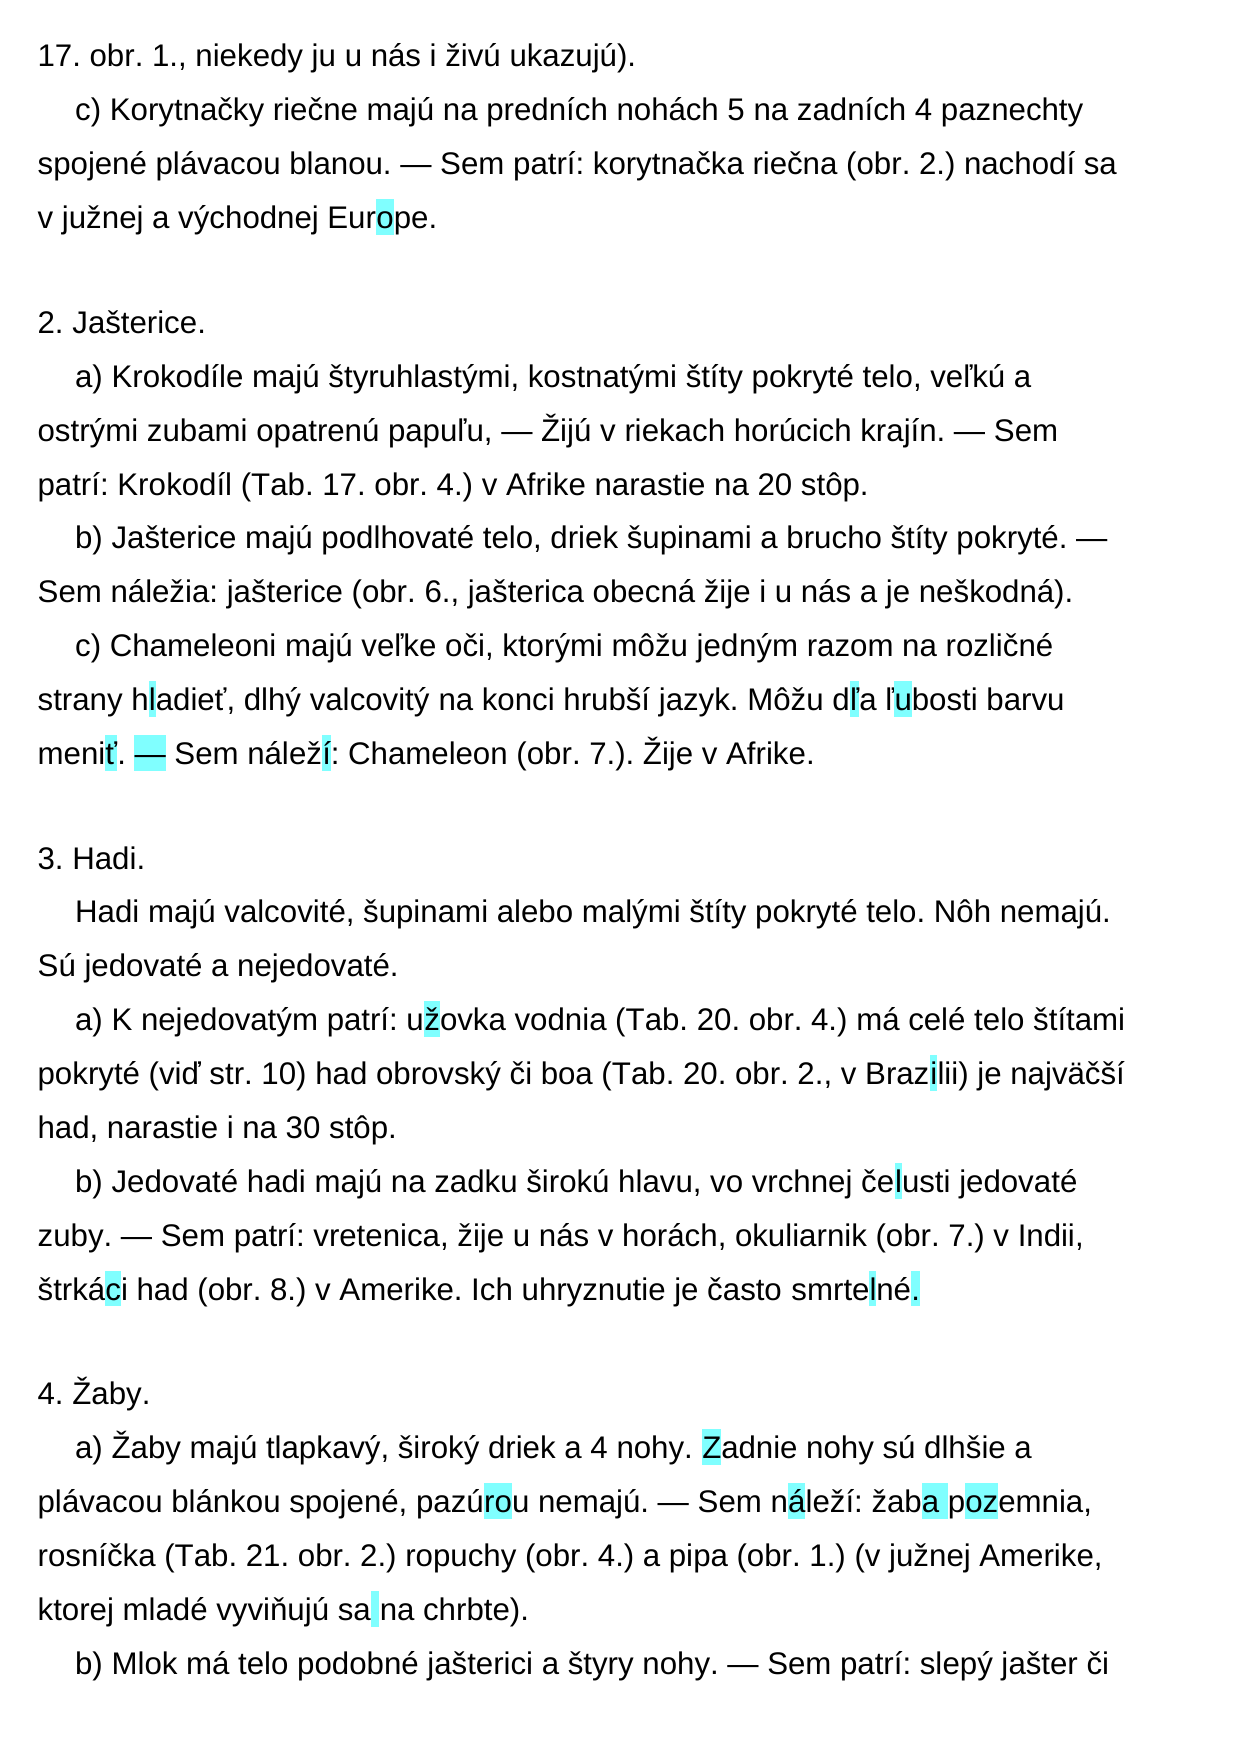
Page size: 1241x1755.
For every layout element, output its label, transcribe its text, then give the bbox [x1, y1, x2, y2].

text b) Mlok má telo podobné jašterici a štyry nohy. — Sem patrí: slepý jašter či [37, 1645, 1130, 1681]
subtitle 4. Žaby. [37, 1375, 1130, 1411]
text b) Jašterice majú podlhovaté telo, driek šupinami a brucho štíty pokryté. — Sem náležia: jašterice (obr. 6., jašterica obecná žije i u nás a je neškodná). [37, 519, 1130, 609]
text c) Korytnačky riečne majú na predních nohách 5 na zadních 4 paznechty spojené plávacou blanou. — Sem patrí: korytnačka riečna (obr. 2.) nachodí sa v južnej a východnej Europe. [37, 91, 1130, 235]
text a) Krokodíle majú štyruhlastými, kostnatými štíty pokryté telo, veľkú a ostrými zubami opatrenú papuľu, — Žijú v riekach horúcich krajín. — Sem patrí: Kro­kodíl (Tab. 17. obr. 4.) v Afrike narastie na 20 stôp. [37, 358, 1130, 501]
text b) Jedovaté hadi majú na zadku širokú hlavu, vo vrchnej čelusti jedovaté zuby. — Sem patrí: vretenica, žije u nás v horách, okuliarnik (obr. 7.) v Indii, štrkáci had (obr. 8.) v Amerike. Ich uhryznutie je často smrtelné. [37, 1163, 1130, 1306]
text Hadi majú valcovité, šupinami alebo malými štíty pokryté telo. Nôh nemajú. Sú jedovaté a nejedovaté. [37, 893, 1130, 983]
text c) Chameleoni majú veľke oči, ktorými môžu jed­ným razom na rozličné strany hladieť, dlhý valcovitý na konci hrubší jazyk. Môžu dľa ľubosti barvu meniť. — Sem náleží: Chameleon (obr. 7.). Žije v Afrike. [37, 627, 1130, 771]
text 17. obr. 1., niekedy ju u nás i živú ukazujú). [37, 37, 1130, 73]
text a) K nejedovatým patrí: užovka vodnia (Tab. 20. obr. 4.) má celé telo štítami pokryté (viď str. 10) had obrovský či boa (Tab. 20. obr. 2., v Brazilii) je naj­väčší had, narastie i na 30 stôp. [37, 1001, 1130, 1145]
text a) Žaby majú tlapkavý, široký driek a 4 nohy. Zadnie nohy sú dlhšie a plávacou blánkou spojené, pazúrou nemajú. — Sem náleží: žaba pozemnia, rosníčka (Tab. 21. obr. 2.) ropuchy (obr. 4.) a pipa (obr. 1.) (v južnej Amerike, ktorej mladé vyviňujú sa na chrbte). [37, 1429, 1130, 1627]
subtitle 3. Hadi. [37, 840, 1130, 876]
subtitle 2. Jašterice. [37, 304, 1130, 340]
